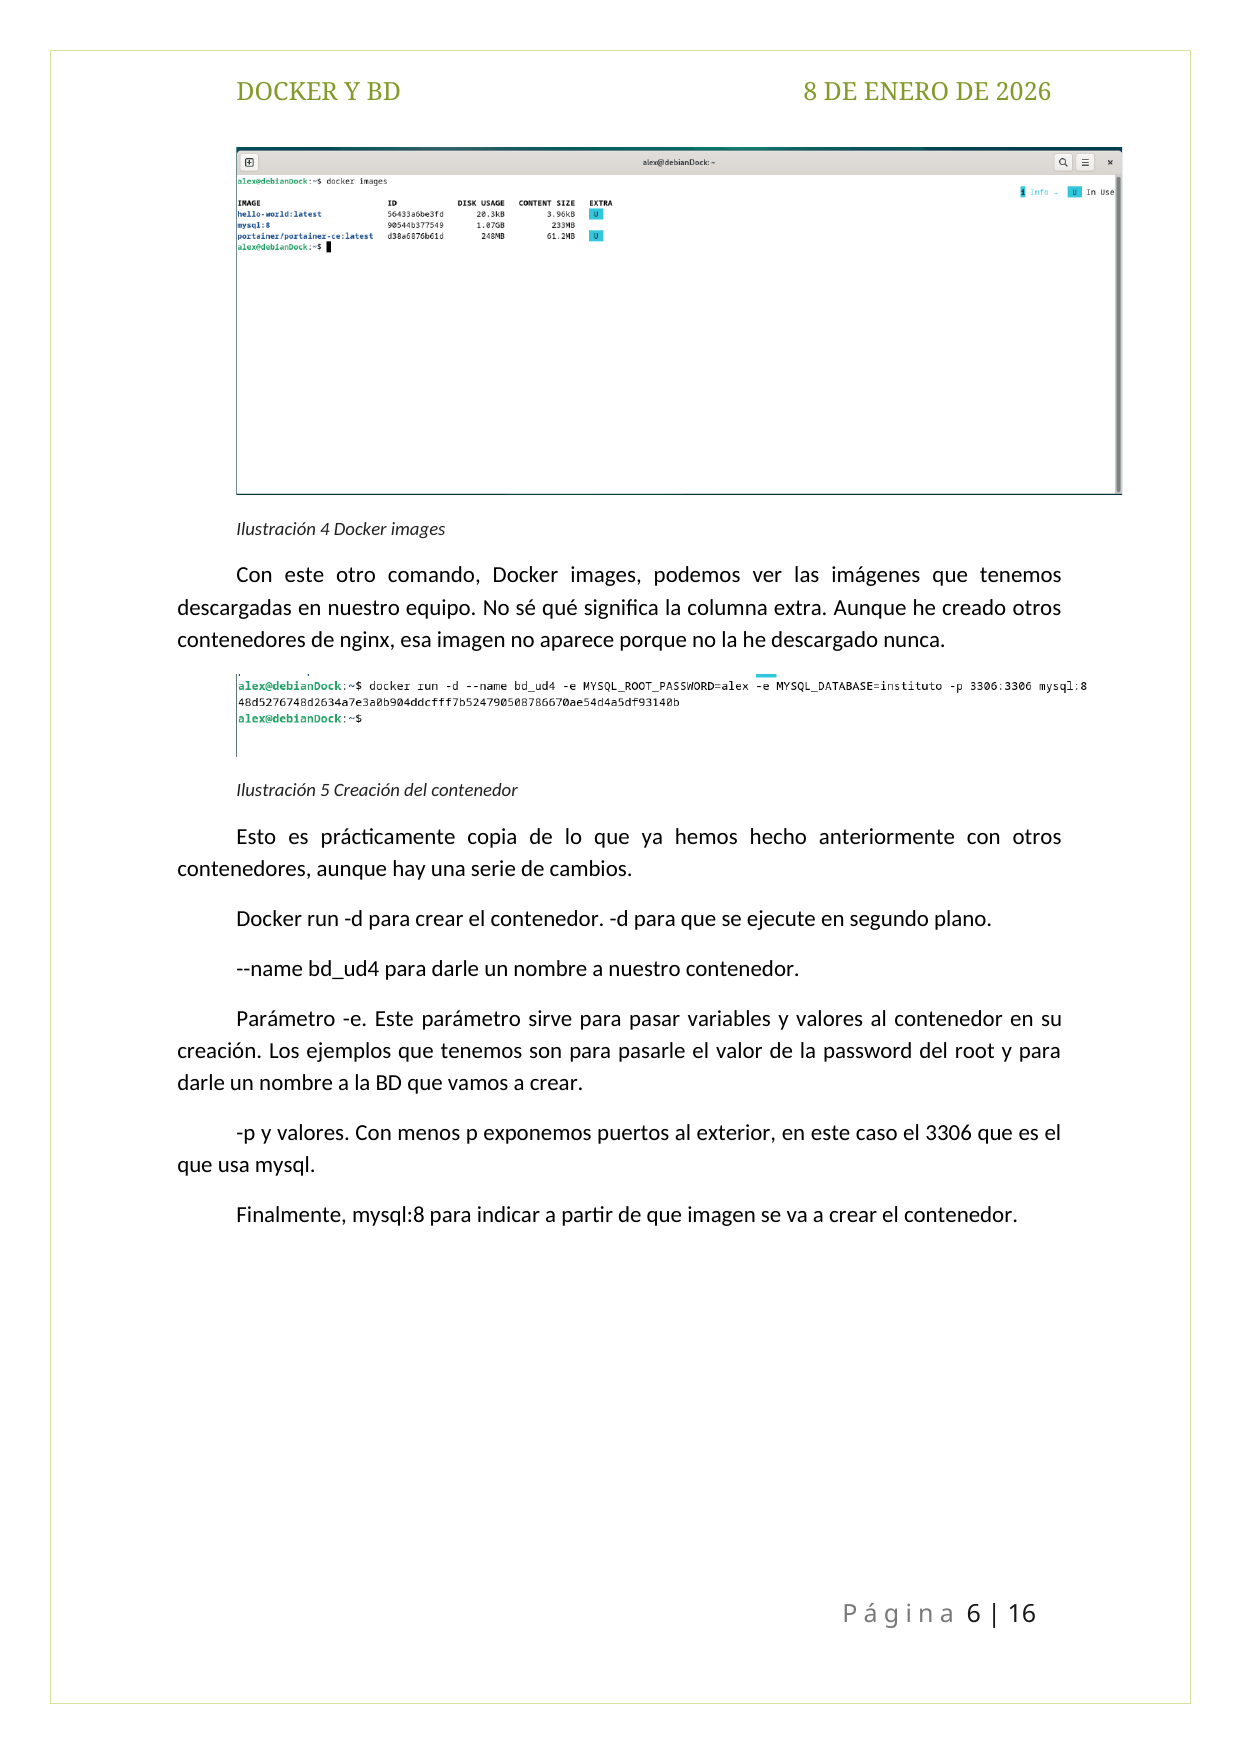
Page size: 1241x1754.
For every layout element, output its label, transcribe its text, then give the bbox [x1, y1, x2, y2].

text Ilustración 4 Docker images [177, 517, 1063, 539]
text Con este otro comando, Docker images, podemos ver las imágenes que tenemos descargadas en nuestro equipo. No sé qué significa la columna extra. Aunque he creado otros contenedores de nginx, esa imagen no aparece porque no la he descargado nunca. [177, 560, 1063, 653]
text Parámetro -e. Este parámetro sirve para pasar variables y valores al contenedor en su creación. Los ejemplos que tenemos son para pasarle el valor de la password del root y para darle un nombre a la BD que vamos a crear. [177, 1004, 1063, 1097]
text Finalmente, mysql:8 para indicar a partir de que imagen se va a crear el contenedor. [177, 1201, 1063, 1228]
text Esto es prácticamente copia de lo que ya hemos hecho anteriormente con otros contenedores, aunque hay una serie de cambios. [177, 822, 1063, 882]
text -p y valores. Con menos p exponemos puertos al exterior, en este caso el 3306 que es el que usa mysql. [177, 1118, 1063, 1179]
text Ilustración 5 Creación del contenedor [177, 778, 1063, 801]
text Docker run -d para crear el contenedor. -d para que se ejecute en segundo plano. [177, 904, 1063, 932]
text --name bd_ud4 para darle un nombre a nuestro contenedor. [177, 954, 1063, 982]
